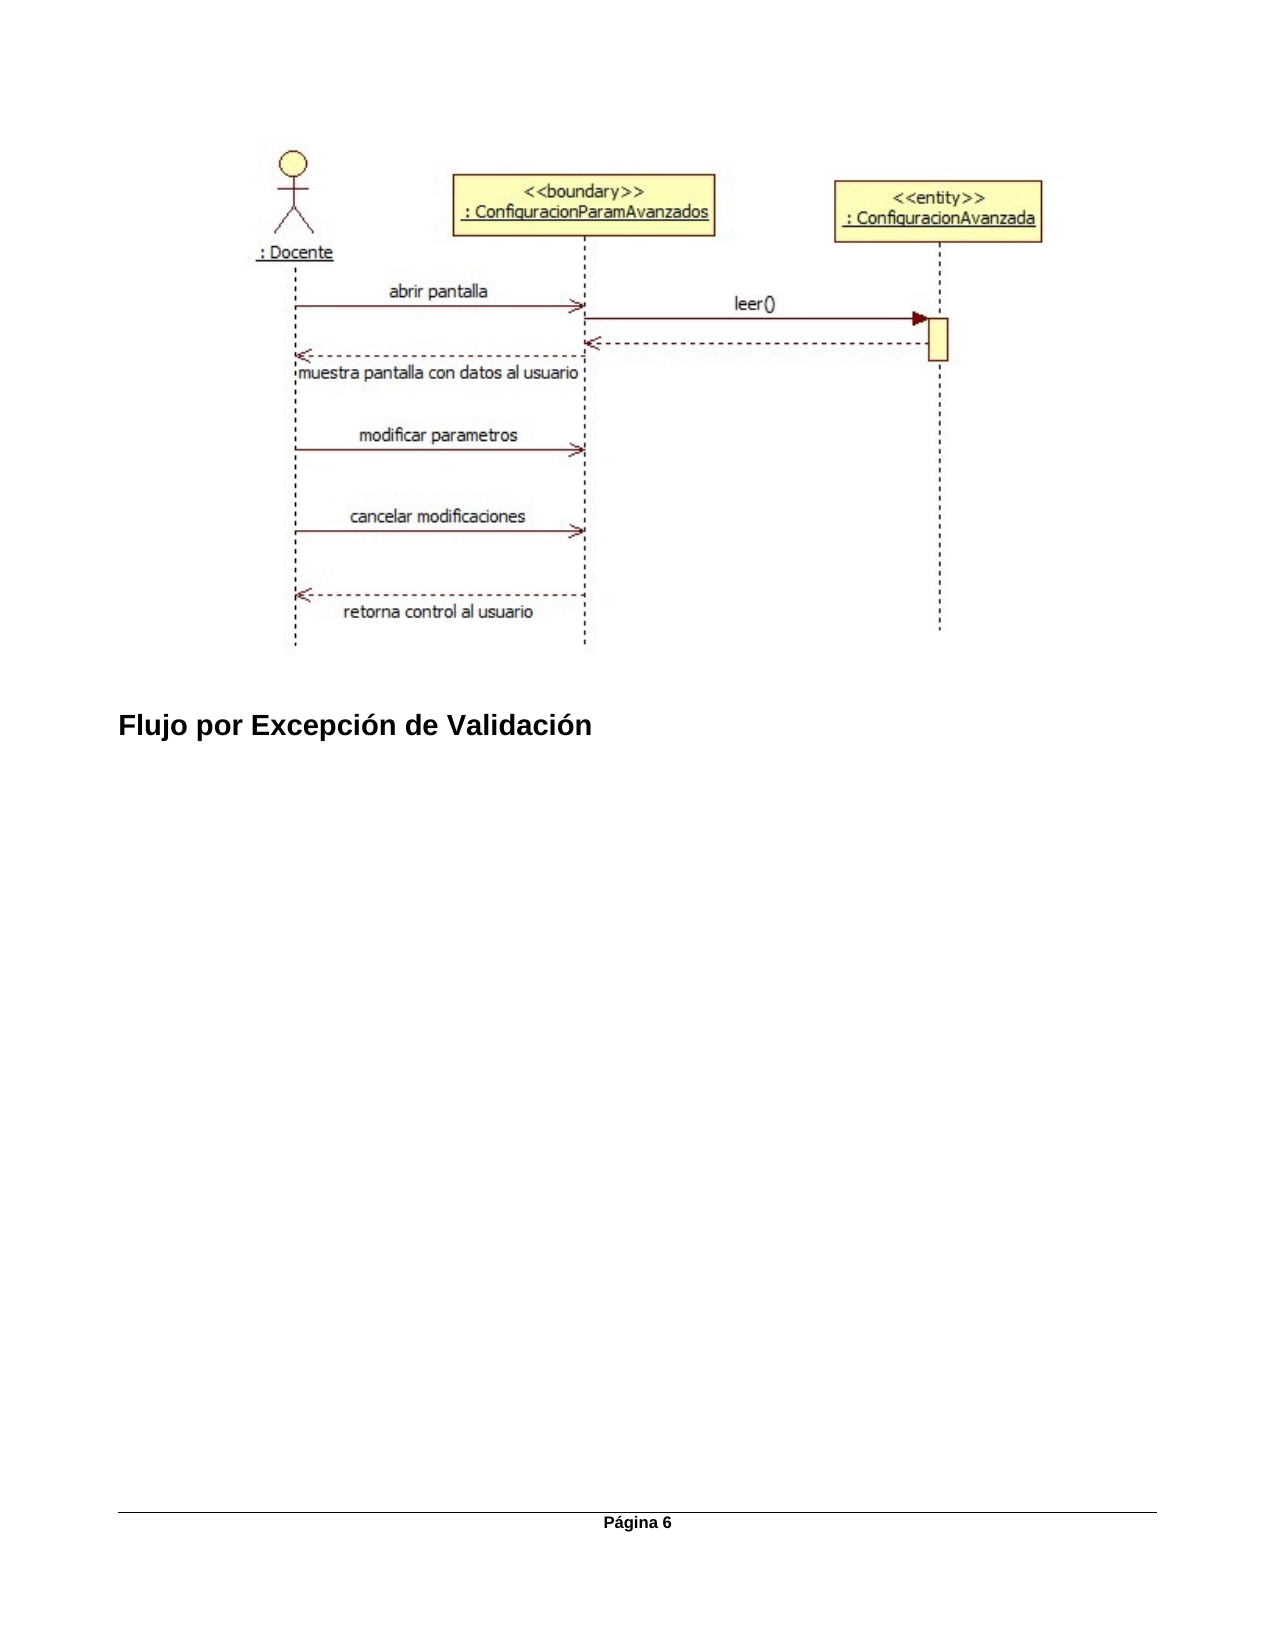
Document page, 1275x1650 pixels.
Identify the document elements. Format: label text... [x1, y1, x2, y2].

subtitle Flujo por Excepción de Validación [118, 147, 1157, 741]
picture [209, 118, 1066, 704]
